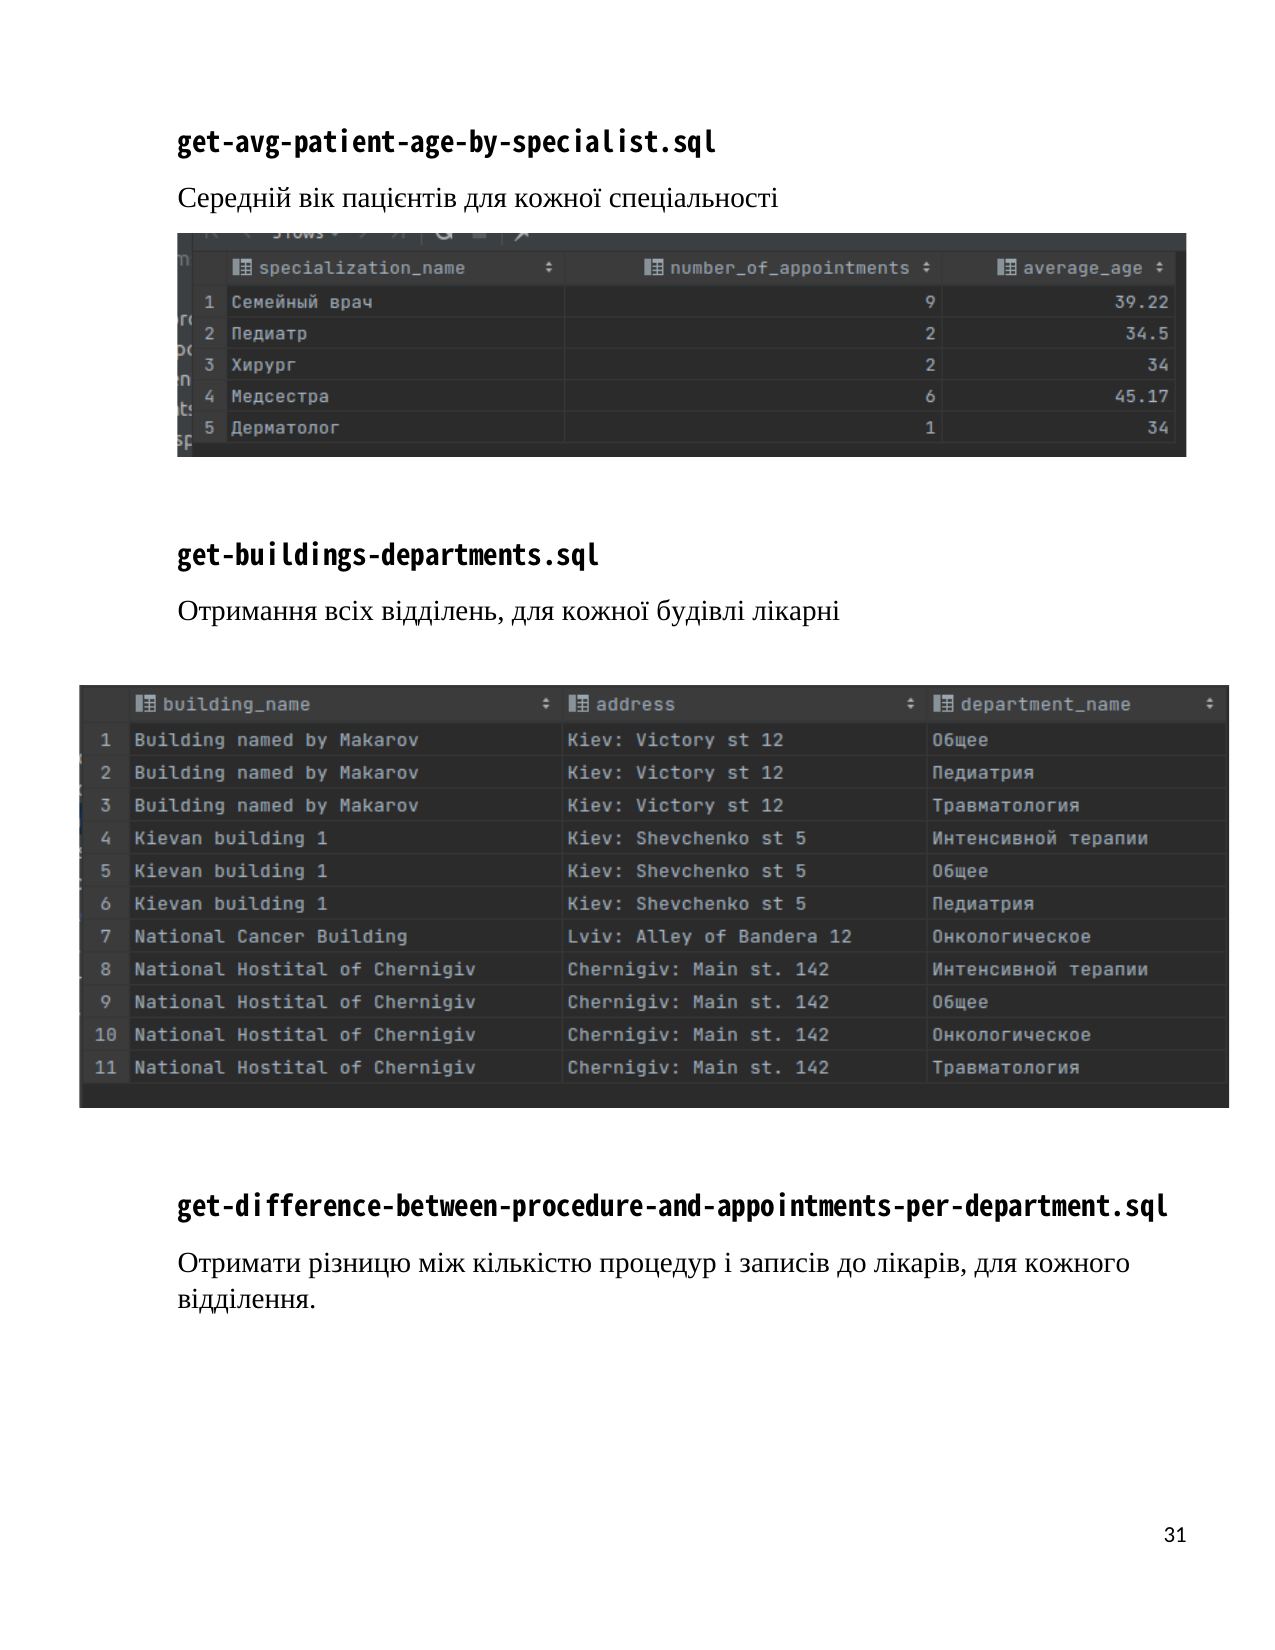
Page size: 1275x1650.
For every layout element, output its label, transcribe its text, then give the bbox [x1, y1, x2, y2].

text Середній вік пацієнтів для кожної спеціальності [177, 180, 1186, 214]
picture [79, 685, 1230, 1108]
text Отримання всіх відділень, для кожної будівлі лікарні [177, 593, 1186, 627]
text Отримати різницю між кількістю процедур і записів до лікарів, для кожного відділення. [177, 1245, 1186, 1314]
picture [177, 233, 1187, 457]
text get-buildings-departments.sql [177, 531, 1186, 573]
text get-difference-between-procedure-and-appointments-per-department.sql [177, 1182, 1186, 1225]
text get-avg-patient-age-by-specialist.sql [177, 118, 1186, 160]
